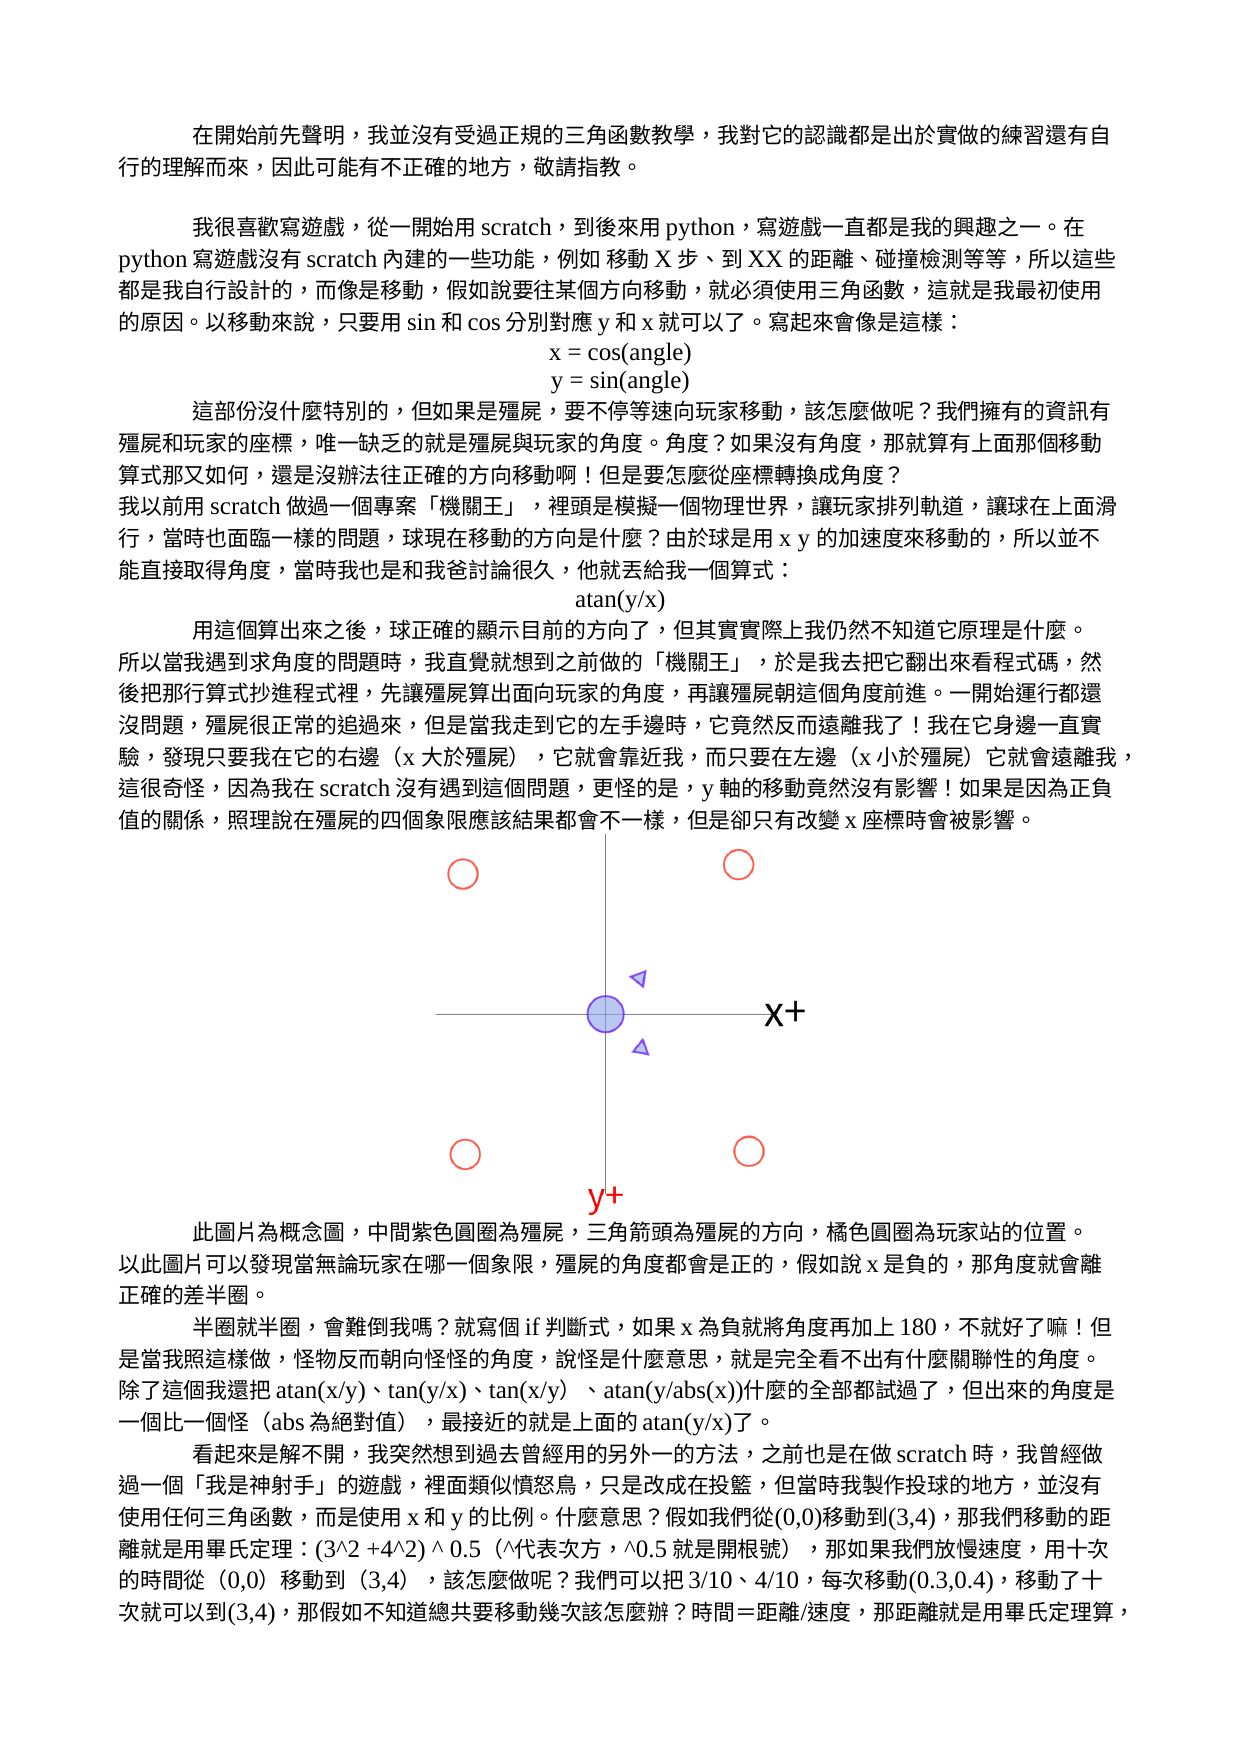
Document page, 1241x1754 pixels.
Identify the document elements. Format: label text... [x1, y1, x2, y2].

text 所以當我遇到求角度的問題時，我直覺就想到之前做的「機關王」，於是我去把它翻出來看程式碼，然後把那行算式抄進程式裡，先讓殭屍算出面向玩家的角度，再讓殭屍朝這個角度前進。一開始運行都還沒問題，殭屍很正常的追過來，但是當我走到它的左手邊時，它竟然反而遠離我了！我在它身邊一直實驗，發現只要我在它的右邊（x 大於殭屍），它就會靠近我，而只要在左邊（x小於殭屍）它就會遠離我，這很奇怪，因為我在scratch沒有遇到這個問題，更怪的是，y軸的移動竟然沒有影響！如果是因為正負值的關係，照理說在殭屍的四個象限應該結果都會不一樣，但是卻只有改變x座標時會被影響。 [118, 645, 1122, 835]
picture [435, 834, 805, 1215]
text 用這個算出來之後，球正確的顯示目前的方向了，但其實實際上我仍然不知道它原理是什麼。 [118, 613, 1122, 645]
text 看起來是解不開，我突然想到過去曾經用的另外一的方法，之前也是在做scratch時，我曾經做過一個「我是神射手」的遊戲，裡面類似憤怒鳥，只是改成在投籃，但當時我製作投球的地方，並沒有使用任何三角函數，而是使用x和y的比例。什麼意思？假如我們從(0,0)移動到(3,4)，那我們移動的距離就是用畢氏定理：(3^2 +4^2) ^ 0.5（^代表次方，^0.5就是開根號），那如果我們放慢速度，用十次的時間從（0,0）移動到（3,4），該怎麼做呢？我們可以把3/10、4/10，每次移動(0.3,0.4)，移動了十次就可以到(3,4)，那假如不知道總共要移動幾次該怎麼辦？時間＝距離/速度，那距離就是用畢氏定理算，我們設為distance，速度就是殭屍的速度，設為speed，所以x要移動的距離就是x / [(x^2+y^2)^0.5 / speed]，整理一下，就會發現是speed * x / distance，那y就是speed * y / distance，x / distance，distance就是斜邊，發現了嗎？我們正在算三角函數！X / distance不就是臨邊/斜邊也就是cos嗎？同理，y / distance就是對邊/斜邊也就是sin，我們還是在用三角函數，只是不是用角度去算，而是從一個真實三角形下去計算。其實可以用另外一個角度去理解，我們總共要移動distance的距離，那其中x的速度就是x / distance，y就要移動 y / distance，就是x和y在總距離之中的比例。將這個比例乘上速度就能夠照我們想要的速度去移動了。 [118, 1437, 1122, 1627]
text 在開始前先聲明，我並沒有受過正規的三角函數教學，我對它的認識都是出於實做的練習還有自行的理解而來，因此可能有不正確的地方，敬請指教。 [118, 118, 1122, 181]
text y = sin(angle) [118, 366, 1122, 394]
text 我很喜歡寫遊戲，從一開始用scratch，到後來用python，寫遊戲一直都是我的興趣之一。在python寫遊戲沒有scratch內建的一些功能，例如 移動X步、到XX的距離、碰撞檢測等等，所以這些都是我自行設計的，而像是移動，假如說要往某個方向移動，就必須使用三角函數，這就是我最初使用的原因。以移動來說，只要用sin和cos分別對應y和x就可以了。寫起來會像是這樣： [118, 210, 1122, 337]
text 半圈就半圈，會難倒我嗎？就寫個if判斷式，如果x為負就將角度再加上180，不就好了嘛！但是當我照這樣做，怪物反而朝向怪怪的角度，說怪是什麼意思，就是完全看不出有什麼關聯性的角度。除了這個我還把atan(x/y)、tan(y/x)、tan(x/y）、atan(y/abs(x))什麼的全部都試過了，但出來的角度是一個比一個怪（abs為絕對值），最接近的就是上面的atan(y/x)了。 [118, 1310, 1122, 1437]
text x = cos(angle) [118, 337, 1122, 366]
text 以此圖片可以發現當無論玩家在哪一個象限，殭屍的角度都會是正的，假如說x是負的，那角度就會離正確的差半圈。 [118, 1247, 1122, 1310]
text 我以前用scratch做過一個專案「機關王」，裡頭是模擬一個物理世界，讓玩家排列軌道，讓球在上面滑行，當時也面臨一樣的問題，球現在移動的方向是什麼？由於球是用x y 的加速度來移動的，所以並不能直接取得角度，當時我也是和我爸討論很久，他就丟給我一個算式： [118, 489, 1122, 584]
text atan(y/x) [118, 584, 1122, 613]
text 這部份沒什麼特別的，但如果是殭屍，要不停等速向玩家移動，該怎麼做呢？我們擁有的資訊有殭屍和玩家的座標，唯一缺乏的就是殭屍與玩家的角度。角度？如果沒有角度，那就算有上面那個移動算式那又如何，還是沒辦法往正確的方向移動啊！但是要怎麼從座標轉換成角度？ [118, 394, 1122, 489]
text 此圖片為概念圖，中間紫色圓圈為殭屍，三角箭頭為殭屍的方向，橘色圓圈為玩家站的位置。 [118, 835, 1122, 1247]
